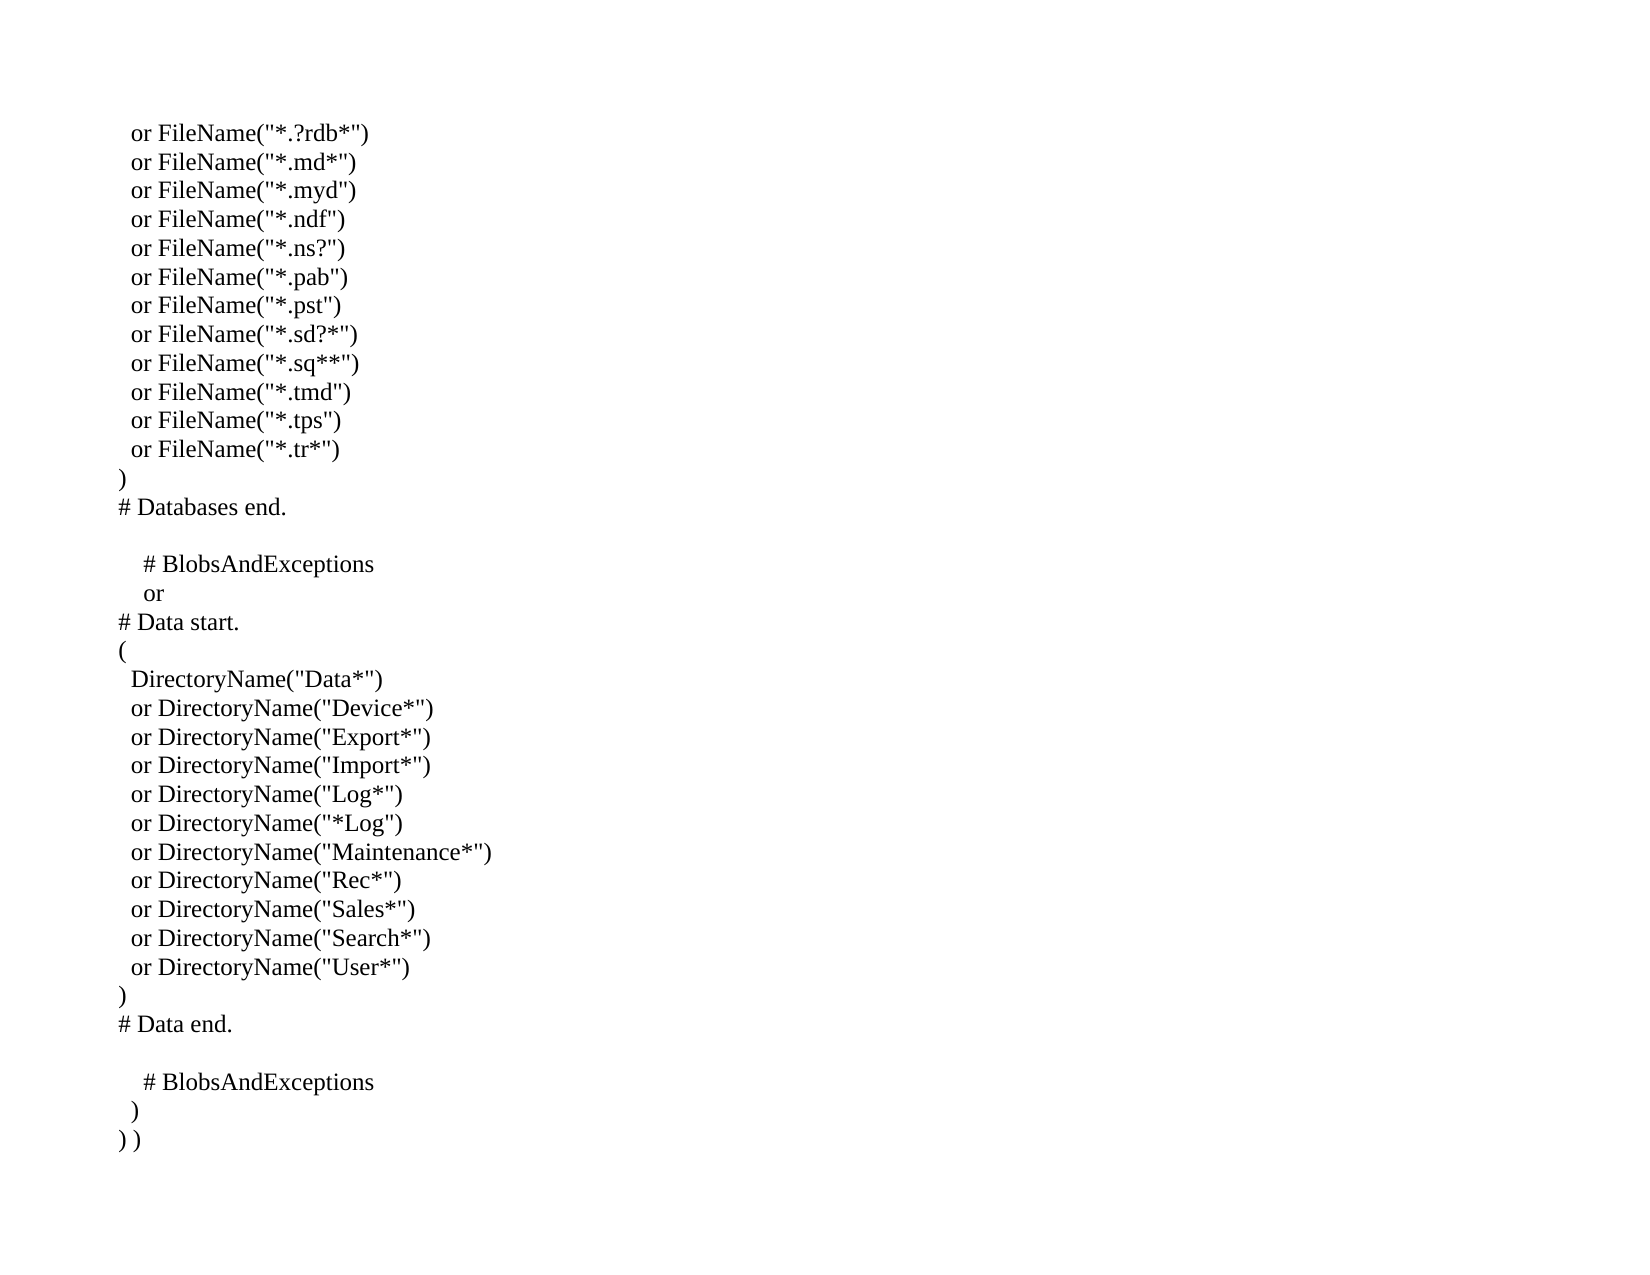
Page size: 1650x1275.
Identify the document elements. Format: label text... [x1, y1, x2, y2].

text or FileName("*.tmd") [118, 377, 1532, 406]
text or FileName("*.sd?*") [118, 319, 1532, 348]
text ) [118, 1096, 1532, 1124]
text or DirectoryName("*Log") [118, 808, 1532, 837]
text # BlobsAndExceptions [118, 549, 1532, 578]
text # Data end. [118, 1009, 1532, 1038]
text or DirectoryName("Sales*") [118, 894, 1532, 923]
text or FileName("*.pst") [118, 291, 1532, 319]
text # Data start. [118, 607, 1532, 636]
text or FileName("*.ns?") [118, 233, 1532, 262]
text ( [118, 636, 1532, 664]
text DirectoryName("Data*") [118, 664, 1532, 693]
text or FileName("*.md*") [118, 147, 1532, 176]
text or FileName("*.tr*") [118, 434, 1532, 463]
text or DirectoryName("User*") [118, 952, 1532, 981]
text or FileName("*.pab") [118, 262, 1532, 291]
text or DirectoryName("Maintenance*") [118, 837, 1532, 866]
text or DirectoryName("Export*") [118, 722, 1532, 751]
text or DirectoryName("Search*") [118, 923, 1532, 952]
text ) [118, 981, 1532, 1009]
text or DirectoryName("Device*") [118, 693, 1532, 722]
text # BlobsAndExceptions [118, 1067, 1532, 1096]
text or DirectoryName("Import*") [118, 751, 1532, 779]
text or DirectoryName("Rec*") [118, 866, 1532, 894]
text or FileName("*.ndf") [118, 204, 1532, 233]
text ) ) [118, 1124, 1532, 1153]
text ) [118, 463, 1532, 492]
text or FileName("*.myd") [118, 176, 1532, 204]
text # Databases end. [118, 492, 1532, 521]
text or FileName("*.?rdb*") [118, 118, 1532, 147]
text or FileName("*.sq**") [118, 348, 1532, 377]
text or [118, 578, 1532, 607]
text or DirectoryName("Log*") [118, 779, 1532, 808]
text or FileName("*.tps") [118, 406, 1532, 434]
